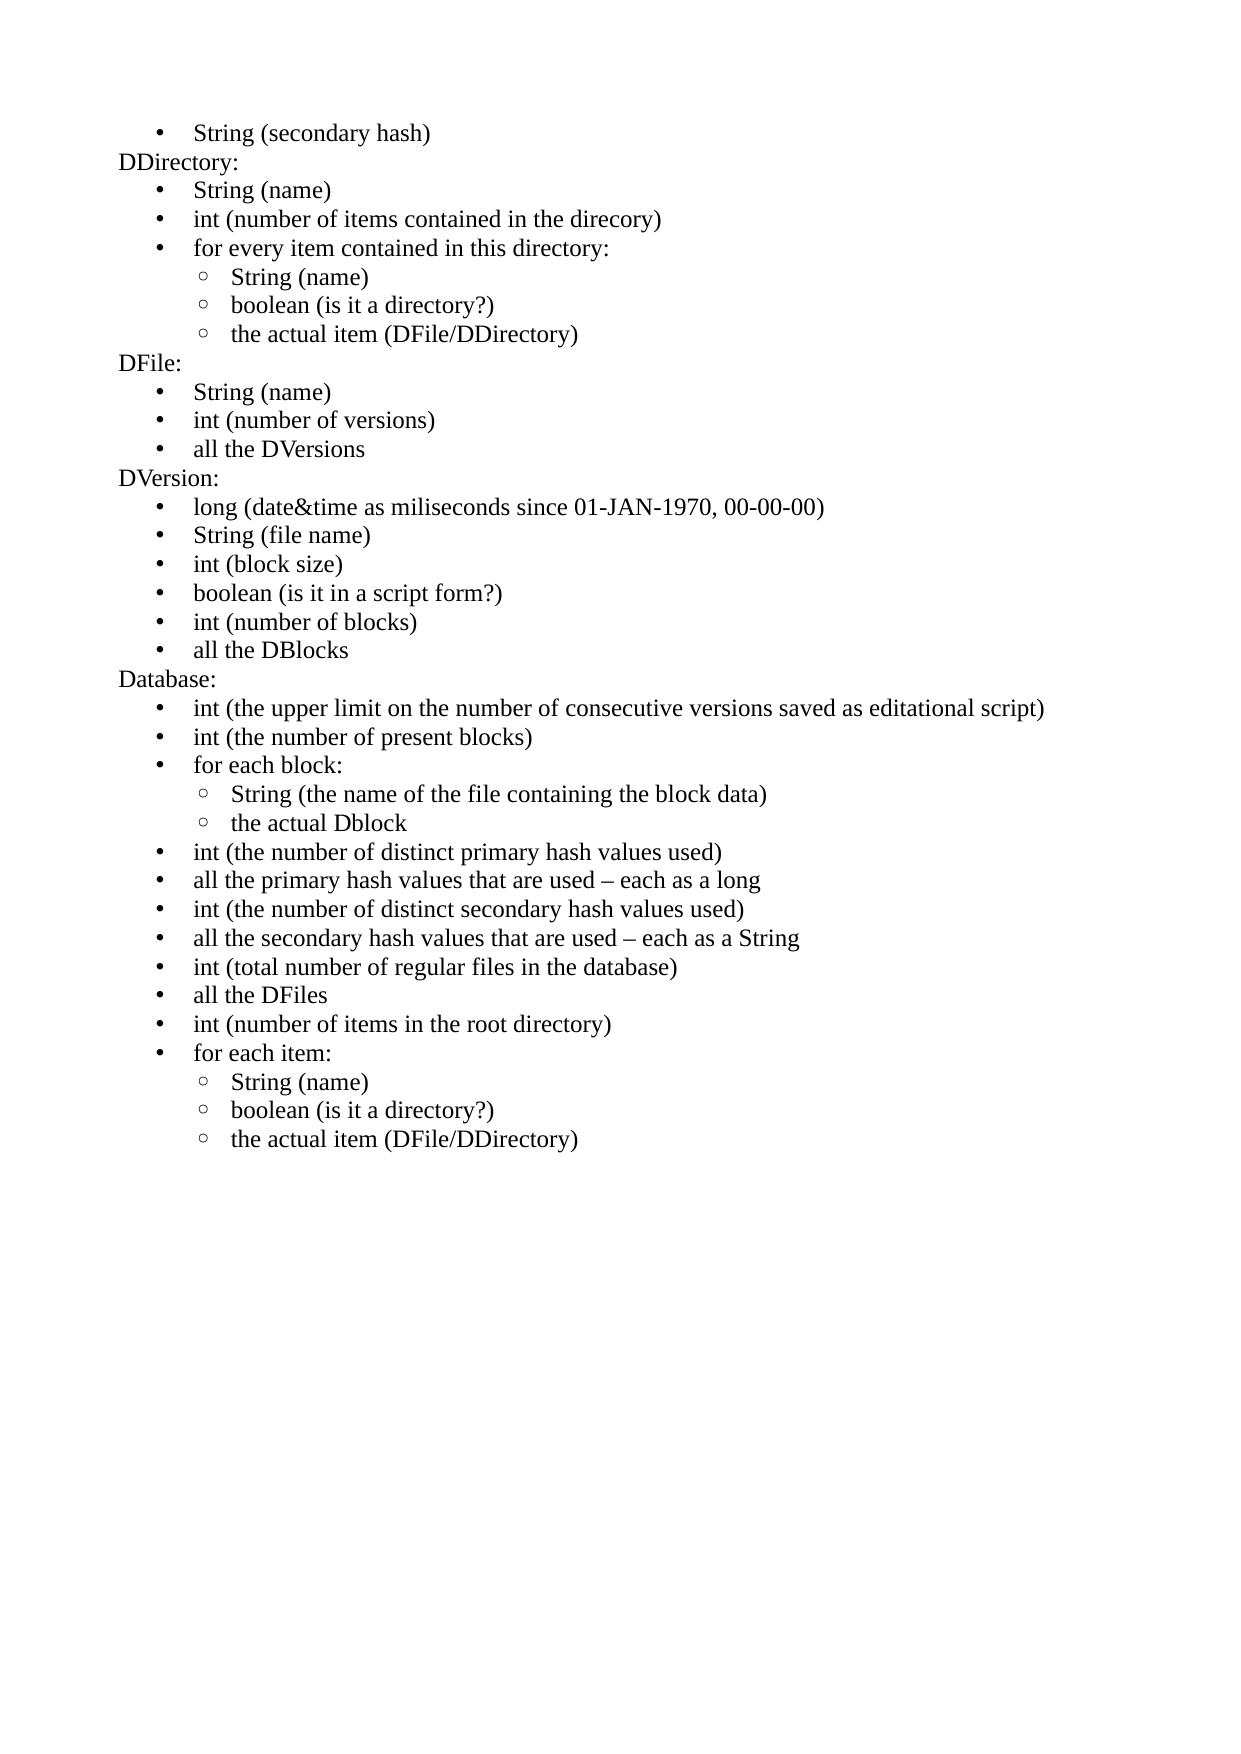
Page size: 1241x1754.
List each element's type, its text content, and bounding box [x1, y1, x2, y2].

text DDirectory: [118, 147, 1122, 176]
list String (the name of the file containing the block data) [193, 779, 1122, 808]
list boolean (is it in a script form?) [156, 578, 1122, 607]
list int (number of versions) [156, 406, 1122, 434]
list int (block size) [156, 549, 1122, 578]
list int (number of blocks) [156, 607, 1122, 636]
list String (name) [193, 262, 1122, 291]
list all the secondary hash values that are used – each as a String [156, 923, 1122, 952]
list int (number of items in the root directory) [156, 1009, 1122, 1038]
list int (total number of regular files in the database) [156, 952, 1122, 981]
list int (number of items contained in the direcory) [156, 204, 1122, 233]
list int (the upper limit on the number of consecutive versions saved as editational script) [156, 693, 1122, 722]
text DVersion: [118, 463, 1122, 492]
list String (secondary hash) [156, 118, 1122, 147]
text Database: [118, 664, 1122, 693]
list int (the number of present blocks) [156, 722, 1122, 751]
list for every item contained in this directory: [156, 233, 1122, 262]
list the actual item (DFile/DDirectory) [193, 319, 1122, 348]
list the actual Dblock [193, 808, 1122, 837]
list for each item: [156, 1038, 1122, 1067]
list all the DBlocks [156, 636, 1122, 664]
list int (the number of distinct primary hash values used) [156, 837, 1122, 866]
list String (name) [156, 377, 1122, 406]
list the actual item (DFile/DDirectory) [193, 1124, 1122, 1153]
list String (name) [193, 1067, 1122, 1096]
list boolean (is it a directory?) [193, 291, 1122, 319]
text DFile: [118, 348, 1122, 377]
list String (name) [156, 176, 1122, 204]
list String (file name) [156, 521, 1122, 549]
list long (date&time as miliseconds since 01-JAN-1970, 00-00-00) [156, 492, 1122, 521]
list all the DVersions [156, 434, 1122, 463]
list int (the number of distinct secondary hash values used) [156, 894, 1122, 923]
list all the primary hash values that are used – each as a long [156, 866, 1122, 894]
list for each block: [156, 751, 1122, 779]
list boolean (is it a directory?) [193, 1096, 1122, 1124]
list all the DFiles [156, 981, 1122, 1009]
